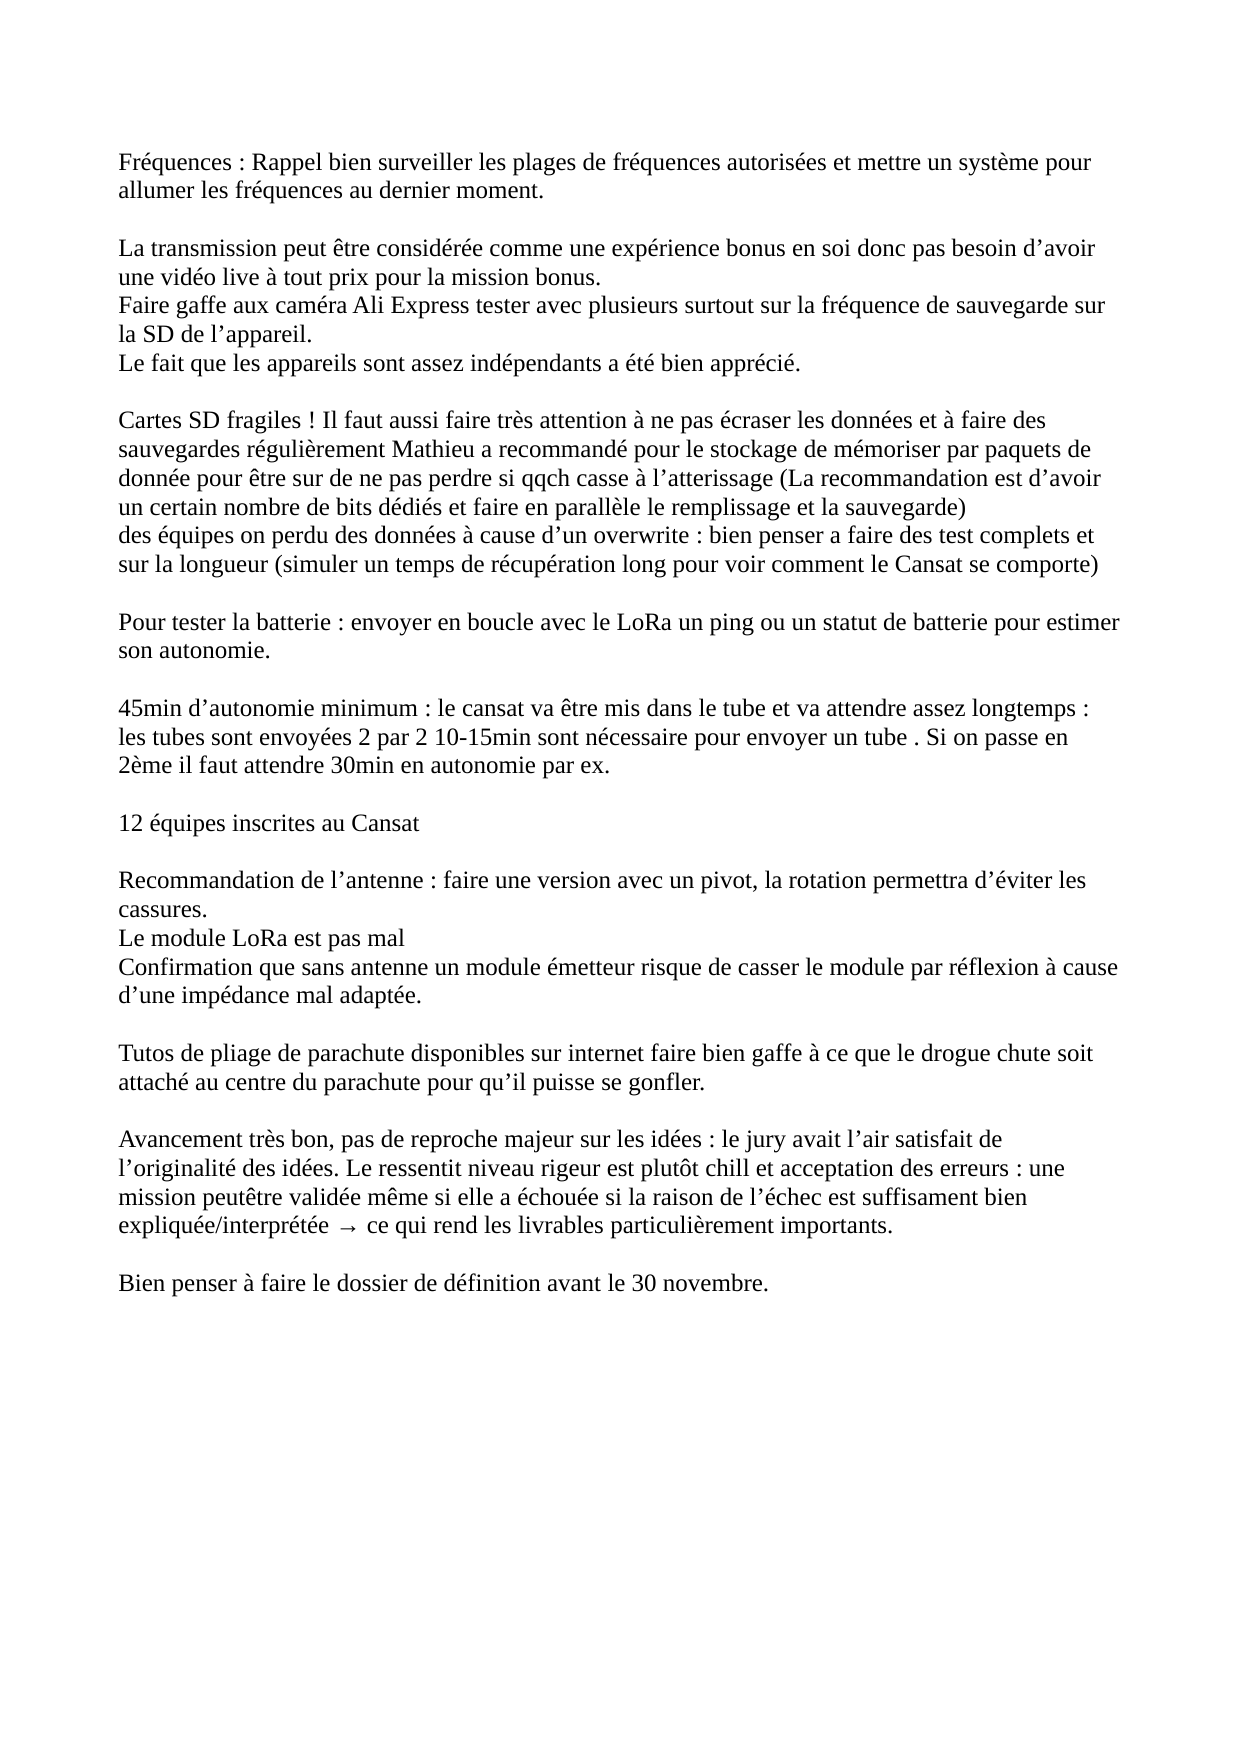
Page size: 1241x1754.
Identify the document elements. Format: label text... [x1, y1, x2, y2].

text Pour tester la batterie : envoyer en boucle avec le LoRa un ping ou un statut de batterie pour estimer son autonomie. [118, 607, 1122, 664]
text 12 équipes inscrites au Cansat [118, 808, 1122, 837]
text Avancement très bon, pas de reproche majeur sur les idées : le jury avait l’air satisfait de l’originalité des idées. Le ressentit niveau rigeur est plutôt chill et acceptation des erreurs : une mission peutêtre validée même si elle a échouée si la raison de l’échec est suffisament bien expliquée/interprétée → ce qui rend les livrables particulièrement importants. [118, 1124, 1122, 1239]
text des équipes on perdu des données à cause d’un overwrite : bien penser a faire des test complets et sur la longueur (simuler un temps de récupération long pour voir comment le Cansat se comporte) [118, 521, 1122, 578]
text Bien penser à faire le dossier de définition avant le 30 novembre. [118, 1268, 1122, 1297]
text Fréquences : Rappel bien surveiller les plages de fréquences autorisées et mettre un système pour allumer les fréquences au dernier moment. [118, 147, 1122, 204]
text La transmission peut être considérée comme une expérience bonus en soi donc pas besoin d’avoir une vidéo live à tout prix pour la mission bonus. [118, 233, 1122, 291]
text Cartes SD fragiles ! Il faut aussi faire très attention à ne pas écraser les données et à faire des sauvegardes régulièrement Mathieu a recommandé pour le stockage de mémoriser par paquets de donnée pour être sur de ne pas perdre si qqch casse à l’atterissage (La recommandation est d’avoir un certain nombre de bits dédiés et faire en parallèle le remplissage et la sauvegarde) [118, 406, 1122, 521]
text Recommandation de l’antenne : faire une version avec un pivot, la rotation permettra d’éviter les cassures. [118, 866, 1122, 923]
text Tutos de pliage de parachute disponibles sur internet faire bien gaffe à ce que le drogue chute soit attaché au centre du parachute pour qu’il puisse se gonfler. [118, 1038, 1122, 1096]
text Faire gaffe aux caméra Ali Express tester avec plusieurs surtout sur la fréquence de sauvegarde sur la SD de l’appareil. Le fait que les appareils sont assez indépendants a été bien apprécié. [118, 291, 1122, 377]
text Le module LoRa est pas mal Confirmation que sans antenne un module émetteur risque de casser le module par réflexion à cause d’une impédance mal adaptée. [118, 923, 1122, 1009]
text 45min d’autonomie minimum : le cansat va être mis dans le tube et va attendre assez longtemps : les tubes sont envoyées 2 par 2 10-15min sont nécessaire pour envoyer un tube . Si on passe en 2ème il faut attendre 30min en autonomie par ex. [118, 693, 1122, 779]
